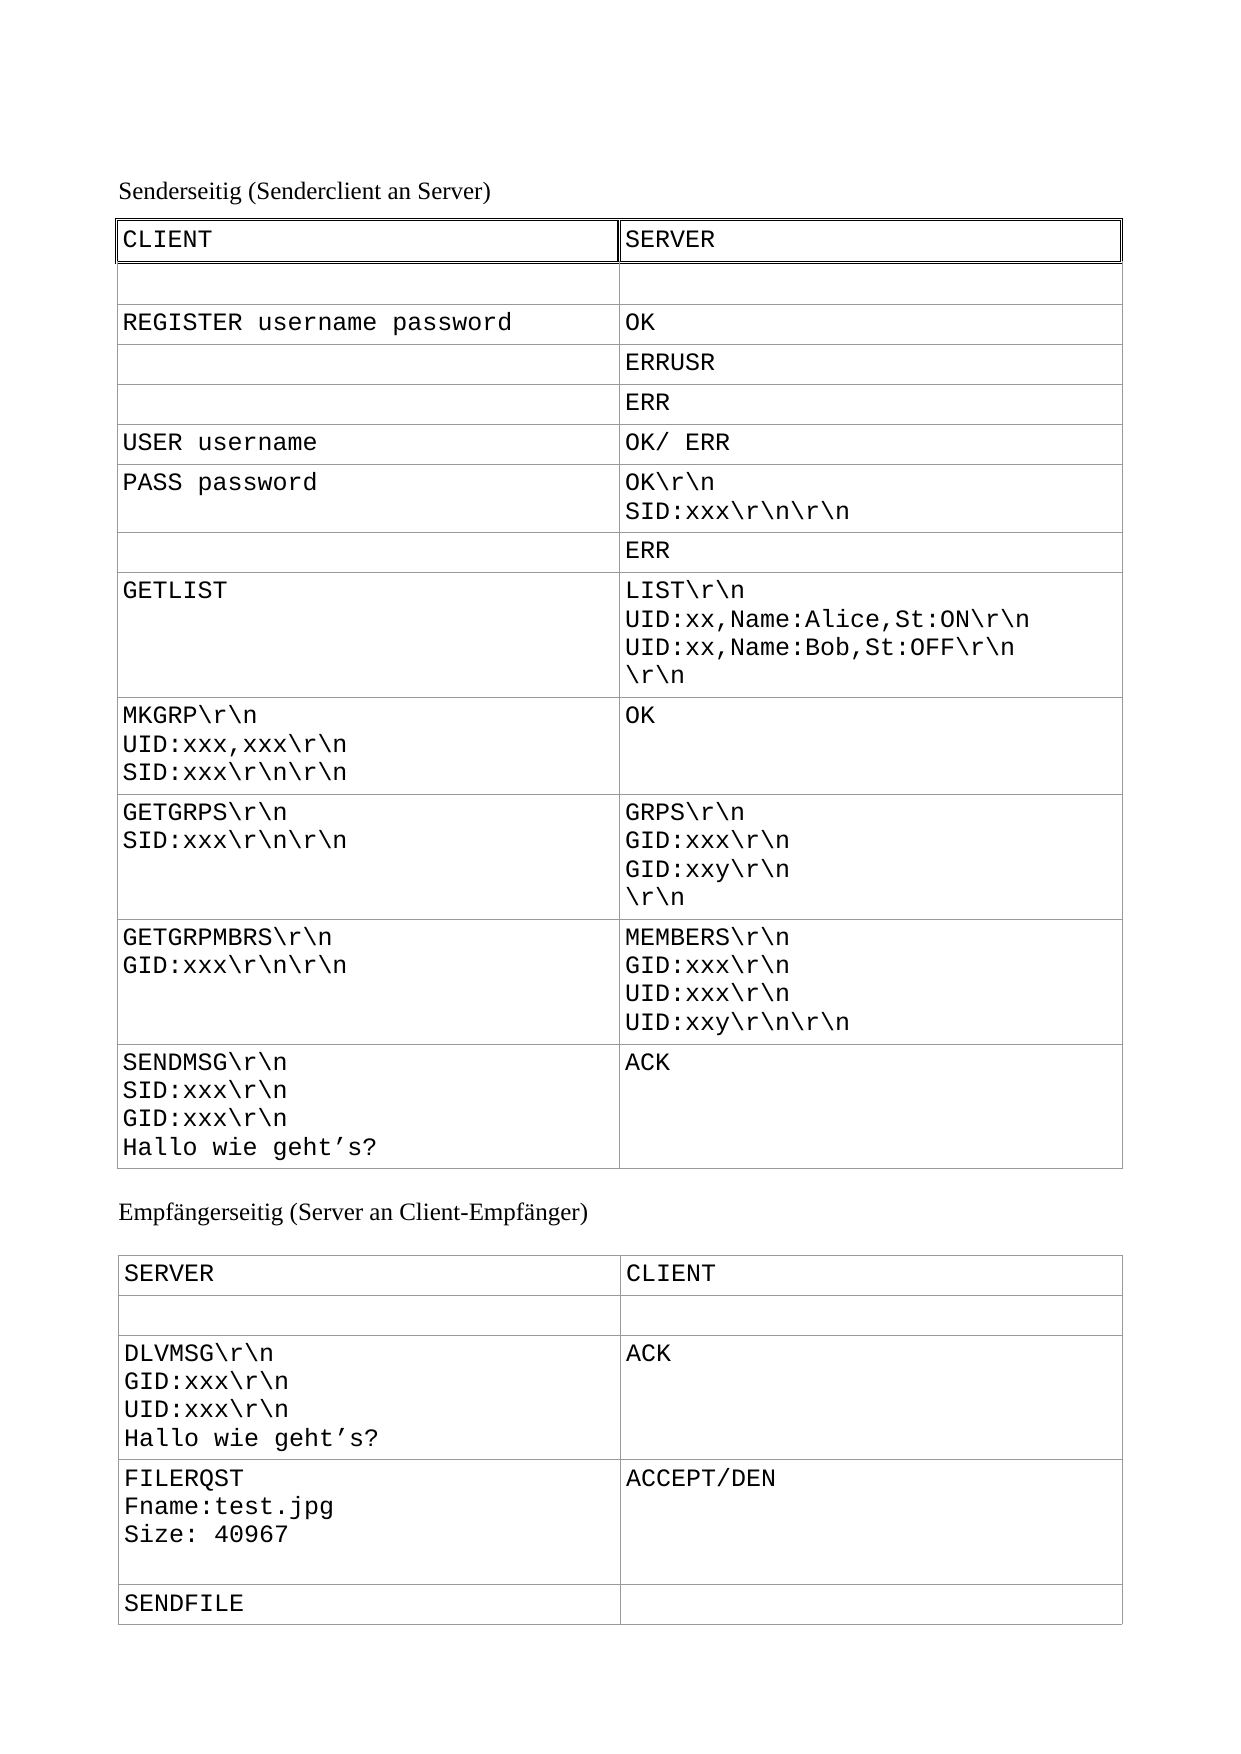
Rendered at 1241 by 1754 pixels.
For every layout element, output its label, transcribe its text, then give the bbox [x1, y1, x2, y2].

table_cell [118, 345, 619, 384]
table_cell ERR [620, 385, 1122, 424]
table_cell [620, 264, 1122, 304]
table_cell USER username [118, 425, 619, 464]
text Senderseitig (Senderclient an Server) [118, 176, 1122, 205]
table_header CLIENT [621, 1256, 1122, 1294]
table_cell FILERQST Fname:test.jpg Size: 40967 [119, 1460, 620, 1584]
table_cell OK [620, 698, 1122, 794]
table_cell [118, 533, 619, 572]
table_header CLIENT [118, 221, 617, 261]
table_cell GETGRPS\r\n SID:xxx\r\n\r\n [118, 795, 619, 918]
table_cell [118, 385, 619, 424]
table_header SERVER [621, 221, 1120, 261]
table_cell ERRUSR [620, 345, 1122, 384]
table_cell ACK [621, 1336, 1122, 1459]
table_cell OK\r\n SID:xxx\r\n\r\n [620, 465, 1122, 532]
table_cell [621, 1585, 1122, 1624]
table_cell [119, 1296, 620, 1334]
text Empfängerseitig (Server an Client-Empfänger) [118, 1197, 1122, 1226]
table_cell LIST\r\n UID:xx,Name:Alice,St:ON\r\n UID:xx,Name:Bob,St:OFF\r\n \r\n [620, 573, 1122, 697]
table_cell ACCEPT/DEN [621, 1460, 1122, 1584]
table_cell GETLIST [118, 573, 619, 697]
table_cell SENDFILE [119, 1585, 620, 1624]
table_cell MKGRP\r\n UID:xxx,xxx\r\n SID:xxx\r\n\r\n [118, 698, 619, 794]
table_cell OK/ ERR [620, 425, 1122, 464]
table_cell MEMBERS\r\n GID:xxx\r\n UID:xxx\r\n UID:xxy\r\n\r\n [620, 920, 1122, 1043]
table_cell SENDMSG\r\n SID:xxx\r\n GID:xxx\r\n Hallo wie geht’s? [118, 1045, 619, 1168]
table_cell [621, 1296, 1122, 1334]
table_cell [118, 264, 619, 304]
table_cell OK [620, 305, 1122, 344]
table_cell PASS password [118, 465, 619, 532]
table_cell ACK [620, 1045, 1122, 1168]
table_header SERVER [119, 1256, 620, 1294]
table_cell REGISTER username password [118, 305, 619, 344]
table_cell ERR [620, 533, 1122, 572]
table_cell GETGRPMBRS\r\n GID:xxx\r\n\r\n [118, 920, 619, 1043]
table_cell GRPS\r\n GID:xxx\r\n GID:xxy\r\n \r\n [620, 795, 1122, 918]
table_cell DLVMSG\r\n GID:xxx\r\n UID:xxx\r\n Hallo wie geht’s? [119, 1336, 620, 1459]
